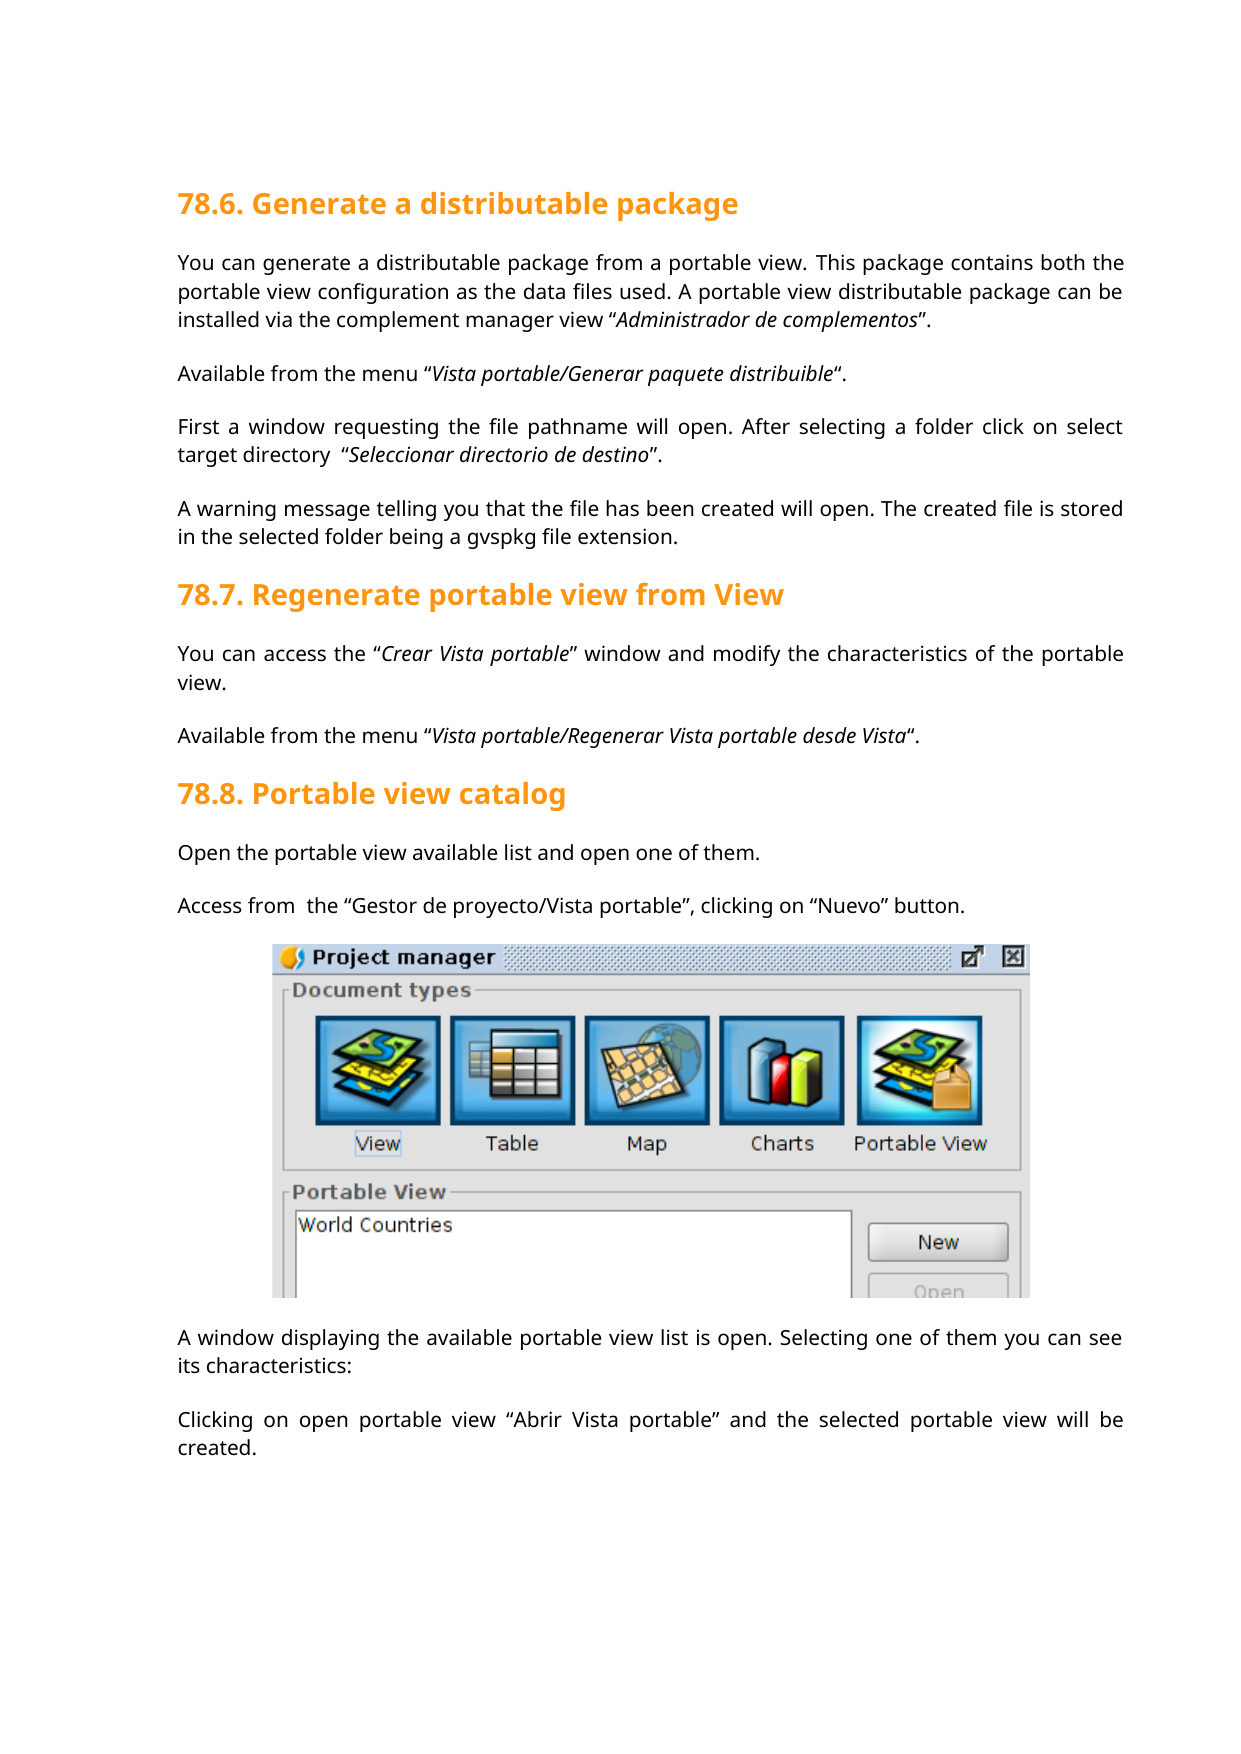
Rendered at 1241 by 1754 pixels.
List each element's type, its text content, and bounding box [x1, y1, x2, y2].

text Clicking on open portable view “Abrir Vista portable” and the selected portable view will be created. [177, 1405, 1125, 1462]
text Available from the menu “Vista portable/Generar paquete distribuible“. [177, 359, 1125, 387]
text Available from the menu “Vista portable/Regenerar Vista portable desde Vista“. [177, 721, 1125, 749]
text First a window requesting the file pathname will open. After selecting a folder click on select target directory “Seleccionar directorio de destino”. [177, 412, 1125, 469]
subtitle 78.6. Generate a distributable package [177, 184, 1125, 223]
picture [272, 944, 1030, 1298]
text You can access the “Crear Vista portable” window and modify the characteristics of the portable view. [177, 639, 1125, 696]
text You can generate a distributable package from a portable view. This package contains both the portable view configuration as the data files used. A portable view distributable package can be installed via the complement manager view “Administrador de complementos”. [177, 248, 1125, 334]
text A warning message telling you that the file has been created will open. The created file is stored in the selected folder being a gvspkg file extension. [177, 494, 1125, 551]
text A window displaying the available portable view list is open. Selecting one of them you can see its characteristics: [177, 1323, 1125, 1380]
text Access from the “Gestor de proyecto/Vista portable”, clicking on “Nuevo” button. [177, 891, 1125, 920]
subtitle 78.7. Regenerate portable view from View [177, 574, 1125, 614]
subtitle 78.8. Portable view catalog [177, 773, 1125, 813]
text Open the portable view available list and open one of them. [177, 838, 1125, 866]
